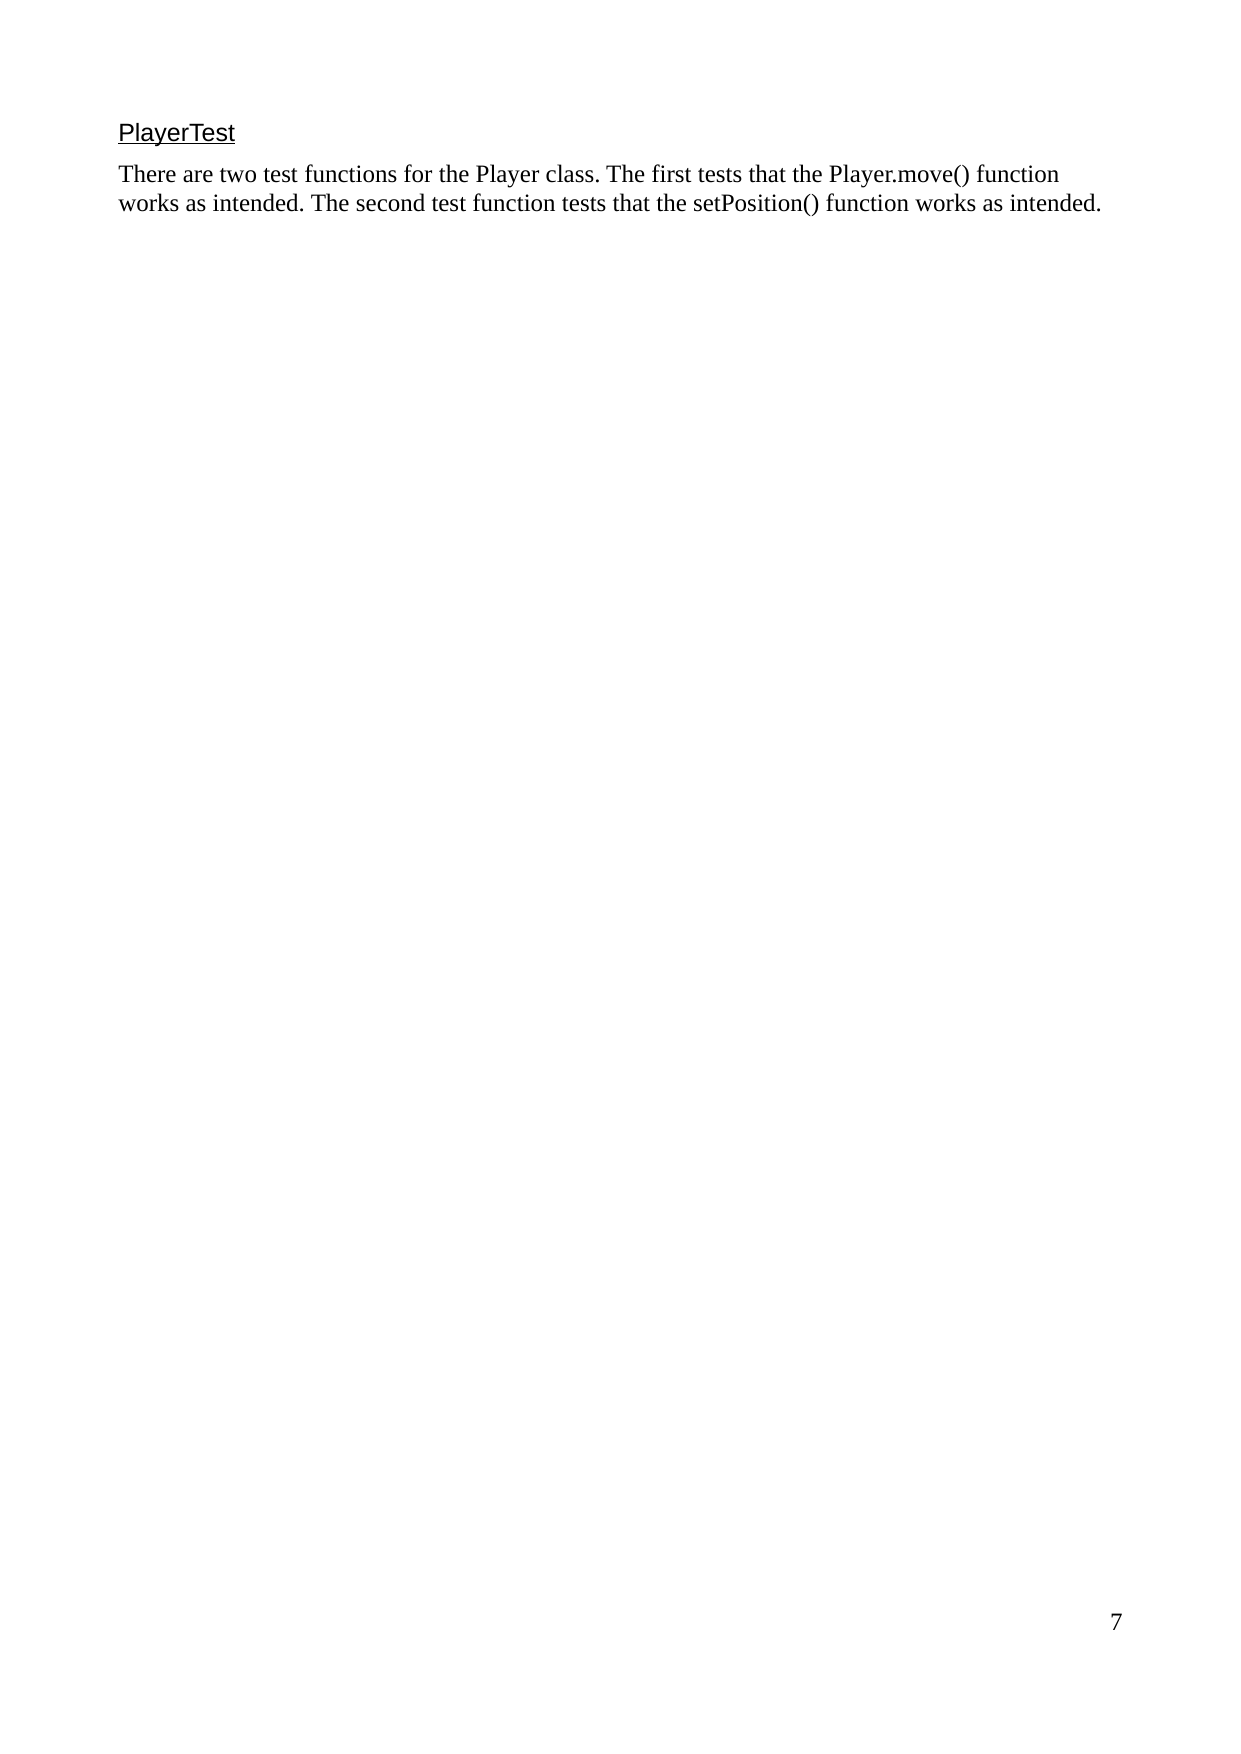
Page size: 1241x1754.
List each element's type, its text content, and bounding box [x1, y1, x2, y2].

text There are two test functions for the Player class. The first tests that the Player.move() function works as intended. The second test function tests that the setPosition() function works as intended. [118, 159, 1122, 217]
subtitle PlayerTest [118, 118, 1122, 147]
